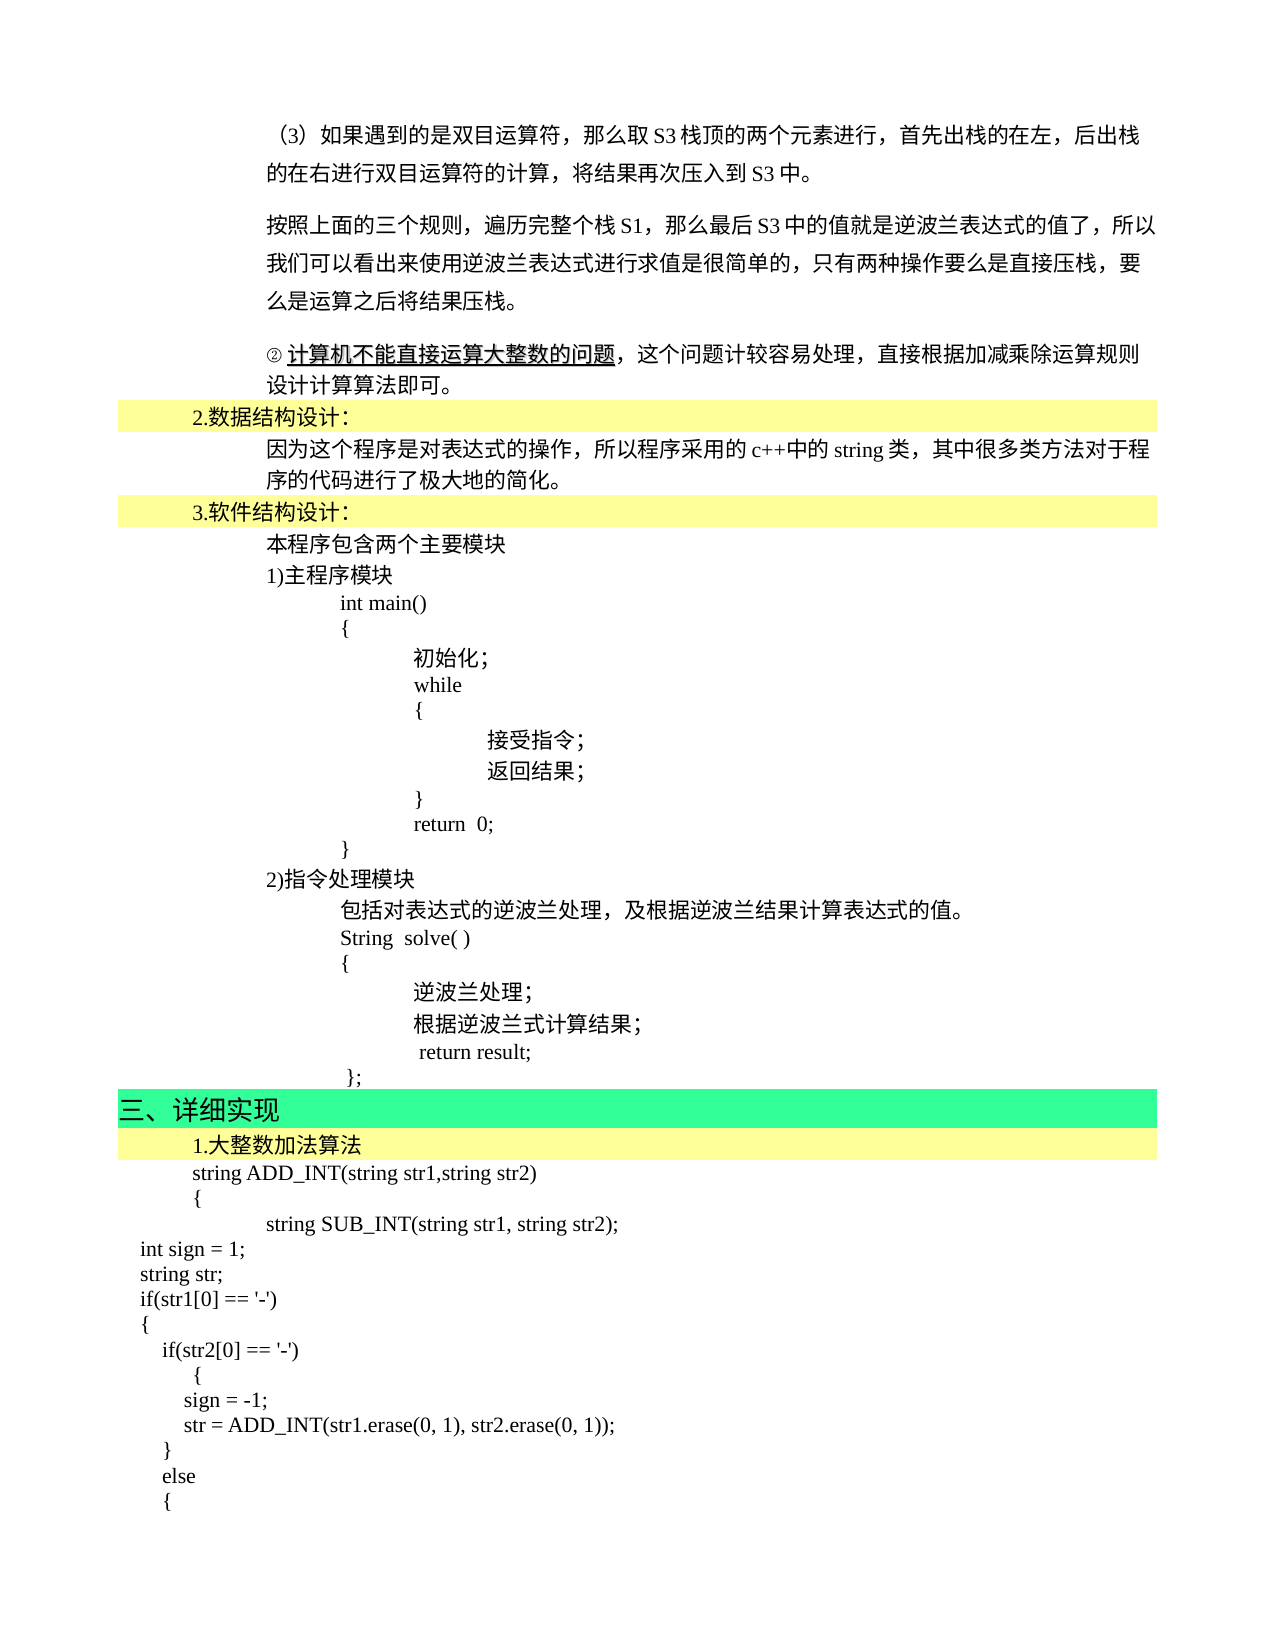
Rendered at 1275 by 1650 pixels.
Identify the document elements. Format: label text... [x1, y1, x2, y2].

text }; [118, 1064, 1157, 1089]
text if(str1[0] == '-') [118, 1286, 1157, 1311]
text 因为这个程序是对表达式的操作，所以程序采用的c++中的string类，其中很多类方法对于程 序的代码进行了极大地的简化。 [118, 432, 1157, 495]
text while [118, 672, 1157, 697]
text } [118, 836, 1157, 862]
text 1.大整数加法算法 [118, 1128, 1157, 1160]
text 本程序包含两个主要模块 [118, 527, 1157, 558]
text 3.软件结构设计： [118, 495, 1157, 527]
text 根据逆波兰式计算结果； [118, 1007, 1157, 1039]
text String solve( ) [118, 925, 1157, 950]
text 2)指令处理模块 [118, 862, 1157, 893]
text 三、详细实现 [118, 1089, 1157, 1128]
text if(str2[0] == '-') [118, 1337, 1157, 1362]
text （3）如果遇到的是双目运算符，那么取S3栈顶的两个元素进行，首先出栈的在左，后出栈 的在右进行双目运算符的计算，将结果再次压入到S3中。 [118, 118, 1157, 188]
text } [118, 1437, 1157, 1463]
text int sign = 1; [118, 1236, 1157, 1261]
text { [118, 1311, 1157, 1337]
text int main() [118, 590, 1157, 615]
text 初始化； [118, 641, 1157, 672]
text { [118, 1362, 1157, 1387]
text { [118, 697, 1157, 723]
text } [118, 786, 1157, 811]
text return 0; [118, 811, 1157, 836]
text 包括对表达式的逆波兰处理，及根据逆波兰结果计算表达式的值。 [118, 893, 1157, 925]
text string SUB_INT(string str1, string str2); [118, 1211, 1157, 1236]
text string str; [118, 1261, 1157, 1286]
text return result; [118, 1039, 1157, 1064]
text 2.数据结构设计： [118, 400, 1157, 432]
text string ADD_INT(string str1,string str2) [118, 1160, 1157, 1185]
text ②计算机不能直接运算大整数的问题，这个问题计较容易处理，直接根据加减乘除运算规则 设计计算算法即可。 [118, 337, 1157, 400]
text 1)主程序模块 [118, 558, 1157, 590]
text 接受指令； [118, 723, 1157, 754]
text { [118, 615, 1157, 641]
text 按照上面的三个规则，遍历完整个栈S1，那么最后S3中的值就是逆波兰表达式的值了，所以 我们可以看出来使用逆波兰表达式进行求值是很简单的，只有两种操作要么是直接压栈，要 么是运算之后将结果压栈。 [118, 208, 1157, 316]
text { [118, 950, 1157, 975]
text 返回结果； [118, 754, 1157, 786]
text else [118, 1463, 1157, 1488]
text 逆波兰处理； [118, 975, 1157, 1007]
text str = ADD_INT(str1.erase(0, 1), str2.erase(0, 1)); [118, 1412, 1157, 1437]
text { [118, 1488, 1157, 1513]
text { [118, 1185, 1157, 1211]
text sign = -1; [118, 1387, 1157, 1412]
